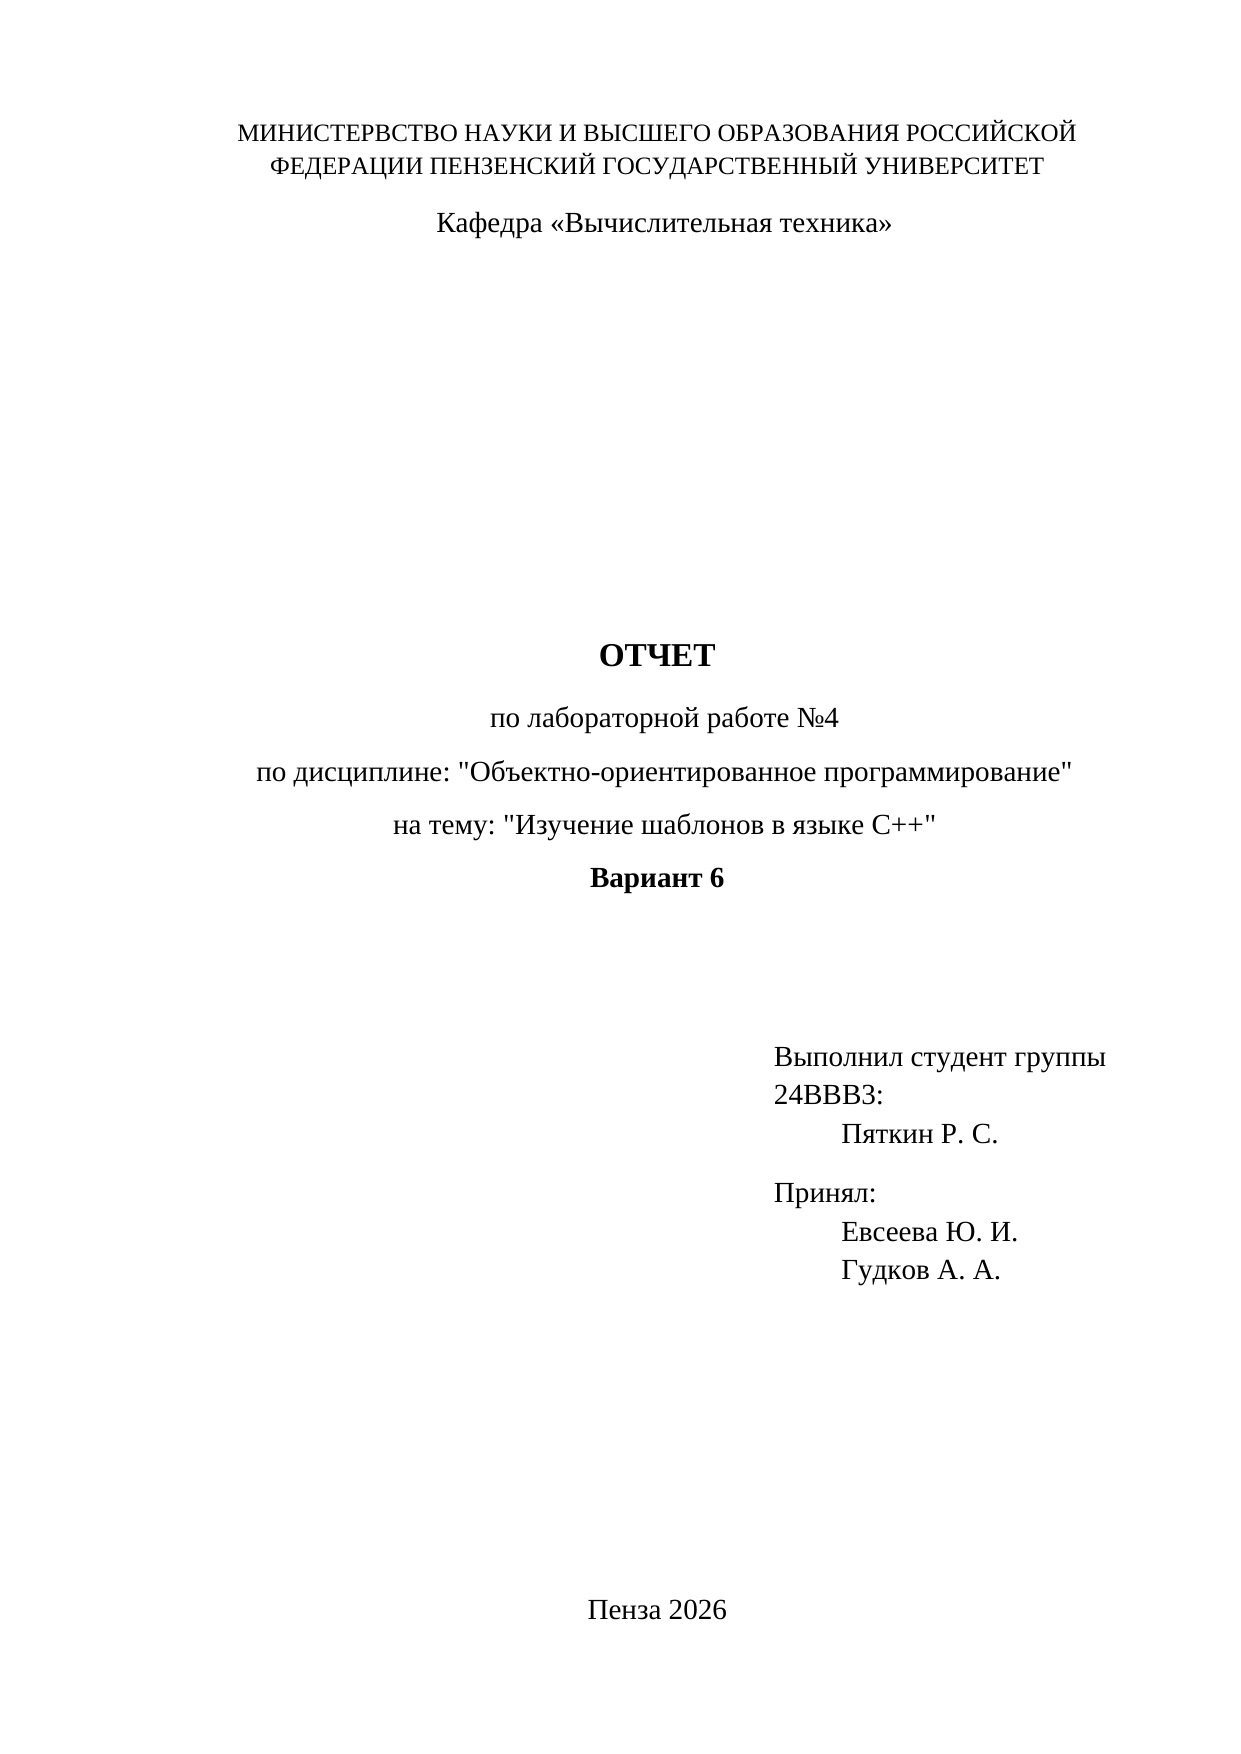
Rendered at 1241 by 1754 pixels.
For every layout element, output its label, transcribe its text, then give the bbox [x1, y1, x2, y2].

text Выполнил cтудент группы 24ВВВ3: Пяткин Р. С. [774, 1039, 1134, 1149]
text МИНИСТЕРВСТВО НАУКИ И ВЫСШЕГО ОБРАЗОВАНИЯ РОССИЙСКОЙ ФЕДЕРАЦИИ ПЕНЗЕНСКИЙ ГОСУДАРСТВЕННЫЙ УНИВЕРСИТЕТ [177, 118, 1137, 180]
text Пенза 2026 [177, 1592, 1137, 1626]
text Вариант 6 [177, 861, 1137, 894]
text по лабораторной работе №4 [177, 700, 1152, 734]
text по дисциплине: "Объектно-ориентированное программирование" [177, 754, 1152, 787]
text Кафедра «Вычислительная техника» [177, 205, 1152, 238]
text на тему: "Изучение шаблонов в языке С++" [177, 807, 1152, 841]
text ОТЧЕТ [177, 635, 1137, 674]
text Принял: Евсеева Ю. И. Гудков А. А. [774, 1175, 1134, 1286]
